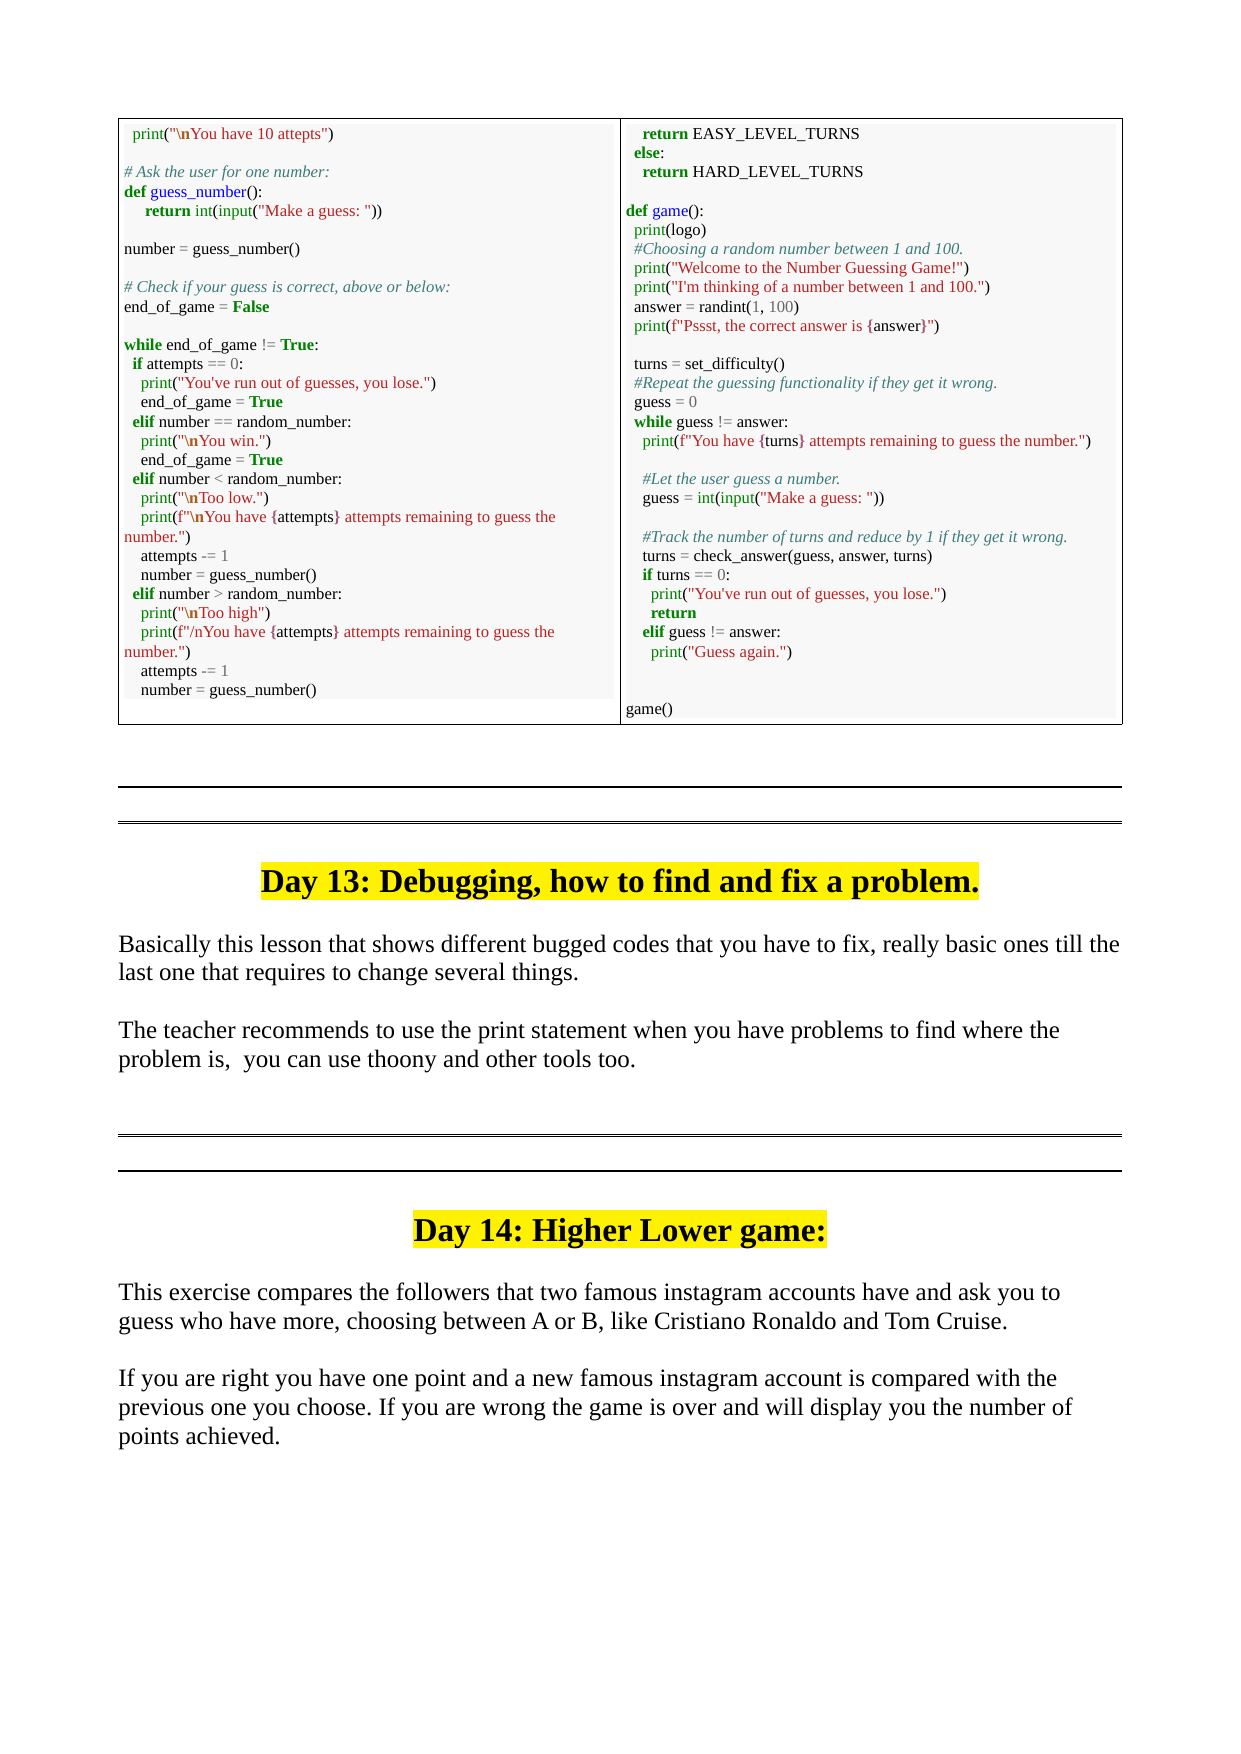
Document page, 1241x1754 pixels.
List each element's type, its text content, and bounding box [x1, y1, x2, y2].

text If you are right you have one point and a new famous instagram account is compared with the previous one you choose. If you are wrong the game is over and will display you the number of points achieved. [118, 1363, 1122, 1450]
text Day 13: Debugging, how to find and fix a problem. [118, 862, 1122, 900]
text This exercise compares the followers that two famous instagram accounts have and ask you to guess who have more, choosing between A or B, like Cristiano Ronaldo and Tom Cruise. [118, 1277, 1122, 1335]
text The teacher recommends to use the print statement when you have problems to find where the problem is, you can use thoony and other tools too. [118, 1015, 1122, 1072]
table_header print("\nYou have 10 attepts") # Ask the user for one number: def guess_number(): return int(input("Make a guess: ")) number = guess_number() # Check if your guess is correct, above or below: end_of_game = False while end_of_game != True: if attempts == 0: print("You've run out of guesses, you lose.") end_of_game = True elif number == random_number: print("\nYou win.") end_of_game = True elif number < random_number: print("\nToo low.") print(f"\nYou have {attempts} attempts remaining to guess the number.") attempts -= 1 number = guess_number() elif number > random_number: print("\nToo high") print(f"/nYou have {attempts} attempts remaining to guess the number.") attempts -= 1 number = guess_number() [119, 119, 620, 724]
text Day 14: Higher Lower game: [118, 1210, 1122, 1248]
table_header return EASY_LEVEL_TURNS else: return HARD_LEVEL_TURNS def game(): print(logo) #Choosing a random number between 1 and 100. print("Welcome to the Number Guessing Game!") print("I'm thinking of a number between 1 and 100.") answer = randint(1, 100) print(f"Pssst, the correct answer is {answer}") turns = set_difficulty() #Repeat the guessing functionality if they get it wrong. guess = 0 while guess != answer: print(f"You have {turns} attempts remaining to guess the number.") #Let the user guess a number. guess = int(input("Make a guess: ")) #Track the number of turns and reduce by 1 if they get it wrong. turns = check_answer(guess, answer, turns) if turns == 0: print("You've run out of guesses, you lose.") return elif guess != answer: print("Guess again.") game() [621, 119, 1122, 724]
text Basically this lesson that shows different bugged codes that you have to fix, really basic ones till the last one that requires to change several things. [118, 929, 1122, 986]
